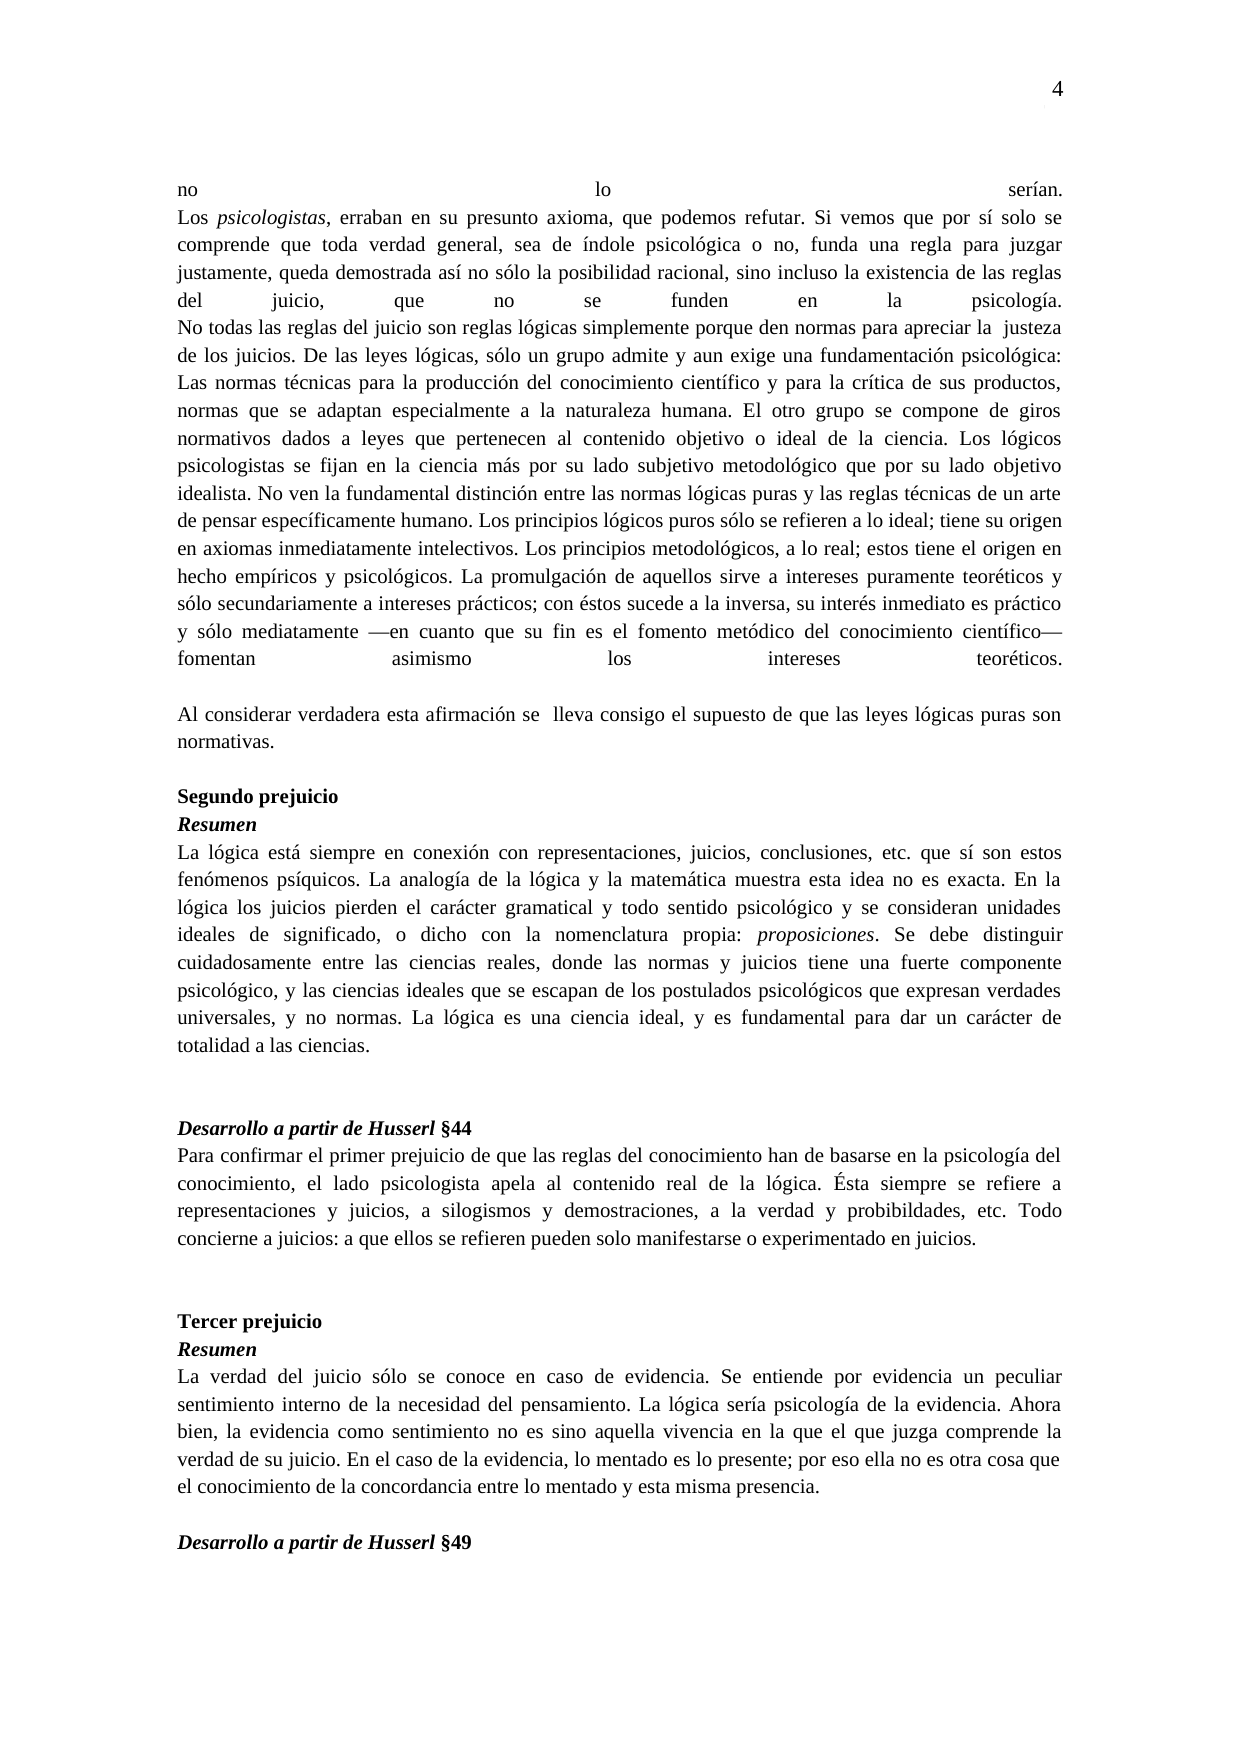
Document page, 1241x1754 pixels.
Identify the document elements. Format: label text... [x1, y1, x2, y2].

text no lo serían. Los psicologistas, erraban en su presunto axioma, que podemos refutar. Si vemos que por sí solo se comprende que toda verdad general, sea de índole psicológica o no, funda una regla para juzgar justamente, queda demostrada así no sólo la posibilidad racional, sino incluso la existencia de las reglas del juicio, que no se funden en la psicología. No todas las reglas del juicio son reglas lógicas simplemente porque den normas para apreciar la justeza de los juicios. De las leyes lógicas, sólo un grupo admite y aun exige una fundamentación psicológica: Las normas técnicas para la producción del conocimiento científico y para la crítica de sus productos, normas que se adaptan especialmente a la naturaleza humana. El otro grupo se compone de giros normativos dados a leyes que pertenecen al contenido objetivo o ideal de la ciencia. Los lógicos psicologistas se fijan en la ciencia más por su lado subjetivo metodológico que por su lado objetivo idealista. No ven la fundamental distinción entre las normas lógicas puras y las reglas técnicas de un arte de pensar específicamente humano. Los principios lógicos puros sólo se refieren a lo ideal; tiene su origen en axiomas inmediatamente intelectivos. Los principios metodológicos, a lo real; estos tiene el origen en hecho empíricos y psicológicos. La promulgación de aquellos sirve a intereses puramente teoréticos y sólo secundariamente a intereses prácticos; con éstos sucede a la inversa, su interés inmediato es práctico y sólo mediatamente —en cuanto que su fin es el fomento metódico del conocimiento científico— fomentan asimismo los intereses teoréticos. Al considerar verdadera esta afirmación se lleva consigo el supuesto de que las leyes lógicas puras son normativas. [177, 177, 1063, 753]
text Resumen [177, 1336, 1063, 1361]
text Para confirmar el primer prejuicio de que las reglas del conocimiento han de basarse en la psicología del conocimiento, el lado psicologista apela al contenido real de la lógica. Ésta siempre se refiere a representaciones y juicios, a silogismos y demostraciones, a la verdad y probibildades, etc. Todo concierne a juicios: a que ellos se refieren pueden solo manifestarse o experimentado en juicios. [177, 1143, 1063, 1250]
text Desarrollo a partir de Husserl §49 [177, 1530, 1063, 1554]
text Desarrollo a partir de Husserl §44 [177, 1116, 1063, 1140]
text La verdad del juicio sólo se conoce en caso de evidencia. Se entiende por evidencia un peculiar sentimiento interno de la necesidad del pensamiento. La lógica sería psicología de la evidencia. Ahora bien, la evidencia como sentimiento no es sino aquella vivencia en la que el que juzga comprende la verdad de su juicio. En el caso de la evidencia, lo mentado es lo presente; por eso ella no es otra cosa que el conocimiento de la concordancia entre lo mentado y esta misma presencia. [177, 1364, 1063, 1498]
text Segundo prejuicio [177, 784, 1063, 808]
text Tercer prejuicio [177, 1309, 1063, 1333]
text Resumen [177, 812, 1063, 836]
text La lógica está siempre en conexión con representaciones, juicios, conclusiones, etc. que sí son estos fenómenos psíquicos. La analogía de la lógica y la matemática muestra esta idea no es exacta. En la lógica los juicios pierden el carácter gramatical y todo sentido psicológico y se consideran unidades ideales de significado, o dicho con la nomenclatura propia: proposiciones. Se debe distinguir cuidadosamente entre las ciencias reales, donde las normas y juicios tiene una fuerte componente psicológico, y las ciencias ideales que se escapan de los postulados psicológicos que expresan verdades universales, y no normas. La lógica es una ciencia ideal, y es fundamental para dar un carácter de totalidad a las ciencias. [177, 839, 1063, 1057]
